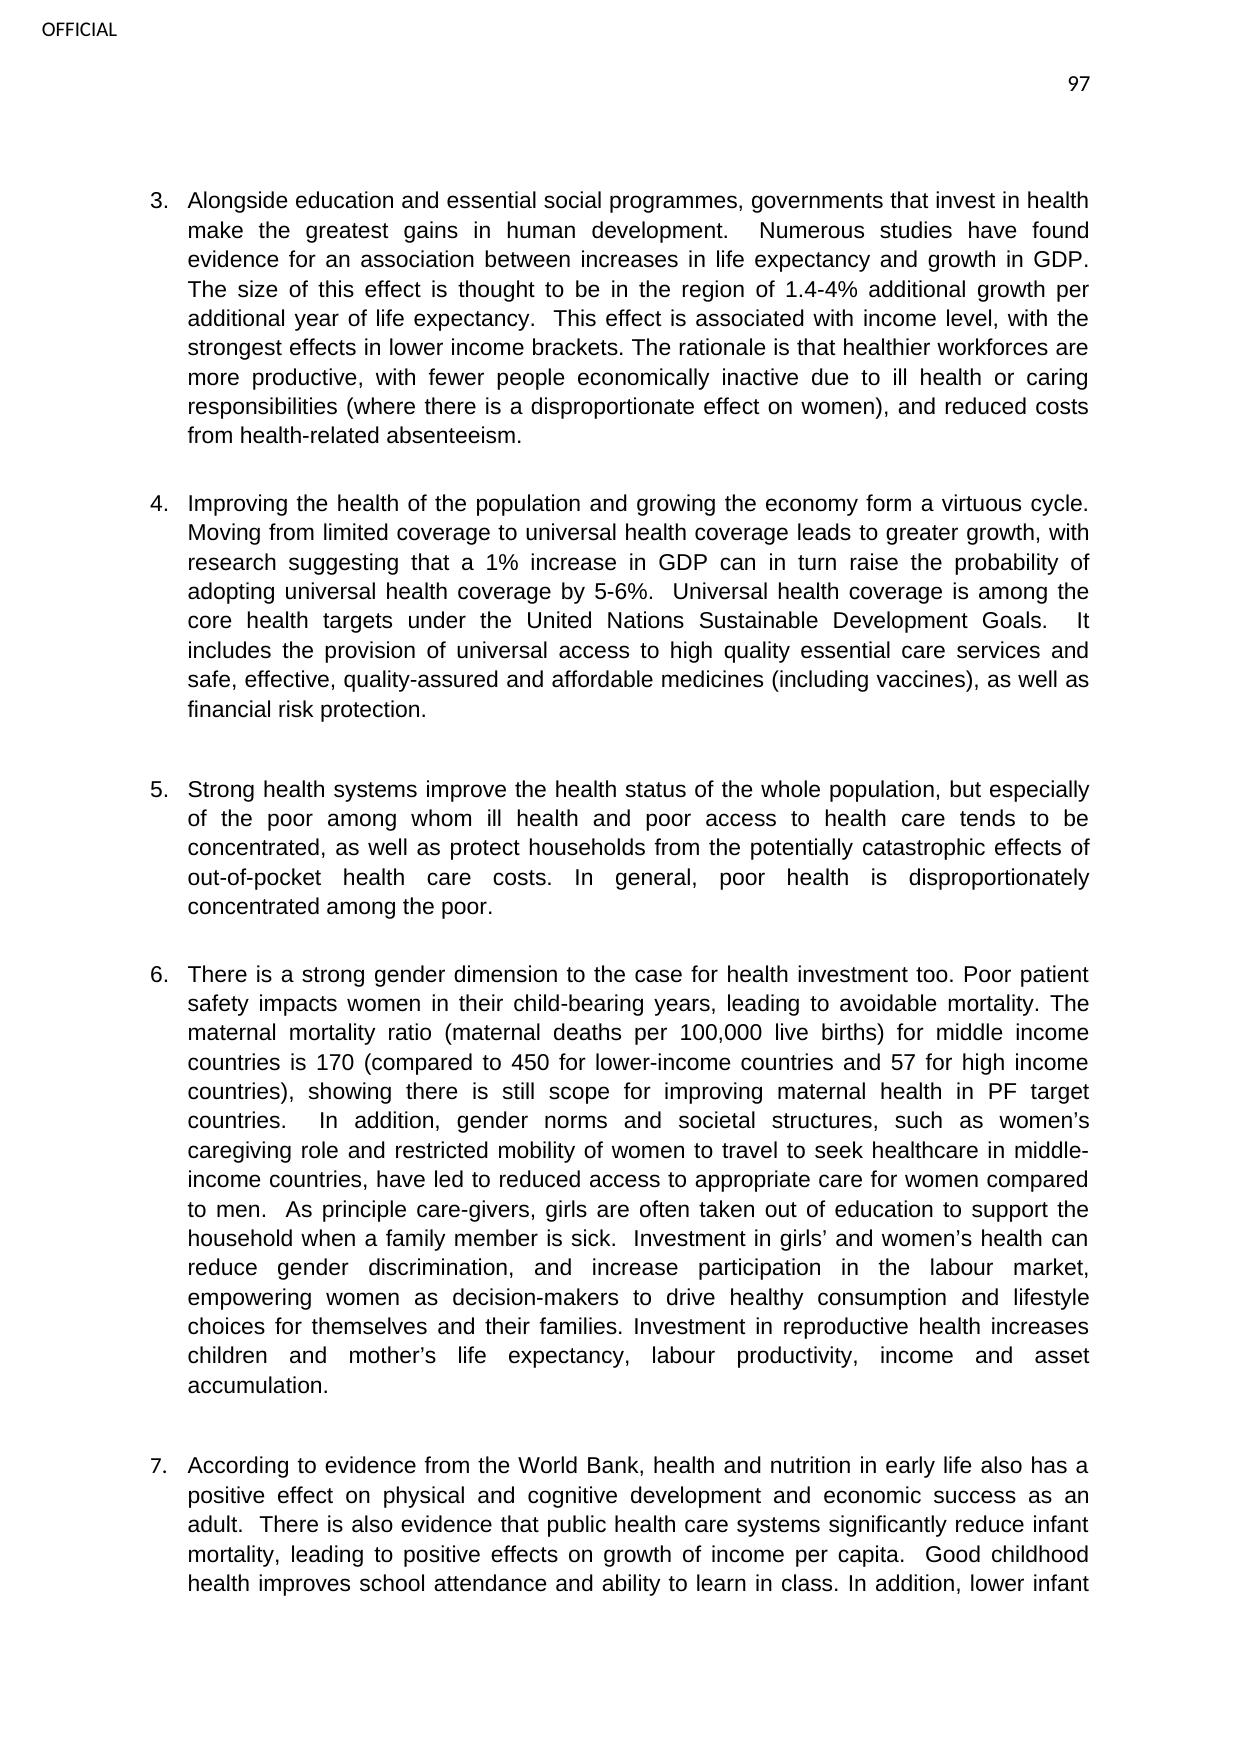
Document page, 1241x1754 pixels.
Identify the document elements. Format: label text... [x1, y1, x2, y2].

list According to evidence from the World Bank, health and nutrition in early life also has a positive effect on physical and cognitive development and economic success as an adult. There is also evidence that public health care systems significantly reduce infant mortality, leading to positive effects on growth of income per capita. Good childhood health improves school attendance and ability to learn in class. In addition, lower infant [150, 1452, 1090, 1596]
list There is a strong gender dimension to the case for health investment too. Poor patient safety impacts women in their child-bearing years, leading to avoidable mortality. The maternal mortality ratio (maternal deaths per 100,000 live births) for middle income countries is 170 (compared to 450 for lower-income countries and 57 for high income countries), showing there is still scope for improving maternal health in PF target countries. In addition, gender norms and societal structures, such as women’s caregiving role and restricted mobility of women to travel to seek healthcare in middle-income countries, have led to reduced access to appropriate care for women compared to men. As principle care-givers, girls are often taken out of education to support the household when a family member is sick. Investment in girls’ and women’s health can reduce gender discrimination, and increase participation in the labour market, empowering women as decision-makers to drive healthy consumption and lifestyle choices for themselves and their families. Investment in reproductive health increases children and mother’s life expectancy, labour productivity, income and asset accumulation. [150, 961, 1090, 1398]
list Strong health systems improve the health status of the whole population, but especially of the poor among whom ill health and poor access to health care tends to be concentrated, as well as protect households from the potentially catastrophic effects of out-of-pocket health care costs. In general, poor health is disproportionately concentrated among the poor. [150, 776, 1090, 919]
list Alongside education and essential social programmes, governments that invest in health make the greatest gains in human development. Numerous studies have found evidence for an association between increases in life expectancy and growth in GDP. The size of this effect is thought to be in the region of 1.4-4% additional growth per additional year of life expectancy. This effect is associated with income level, with the strongest effects in lower income brackets. The rationale is that healthier workforces are more productive, with fewer people economically inactive due to ill health or caring responsibilities (where there is a disproportionate effect on women), and reduced costs from health-related absenteeism. [150, 188, 1090, 449]
list Improving the health of the population and growing the economy form a virtuous cycle. Moving from limited coverage to universal health coverage leads to greater growth, with research suggesting that a 1% increase in GDP can in turn raise the probability of adopting universal health coverage by 5-6%. Universal health coverage is among the core health targets under the United Nations Sustainable Development Goals. It includes the provision of universal access to high quality essential care services and safe, effective, quality-assured and affordable medicines (including vaccines), as well as financial risk protection. [150, 491, 1090, 722]
